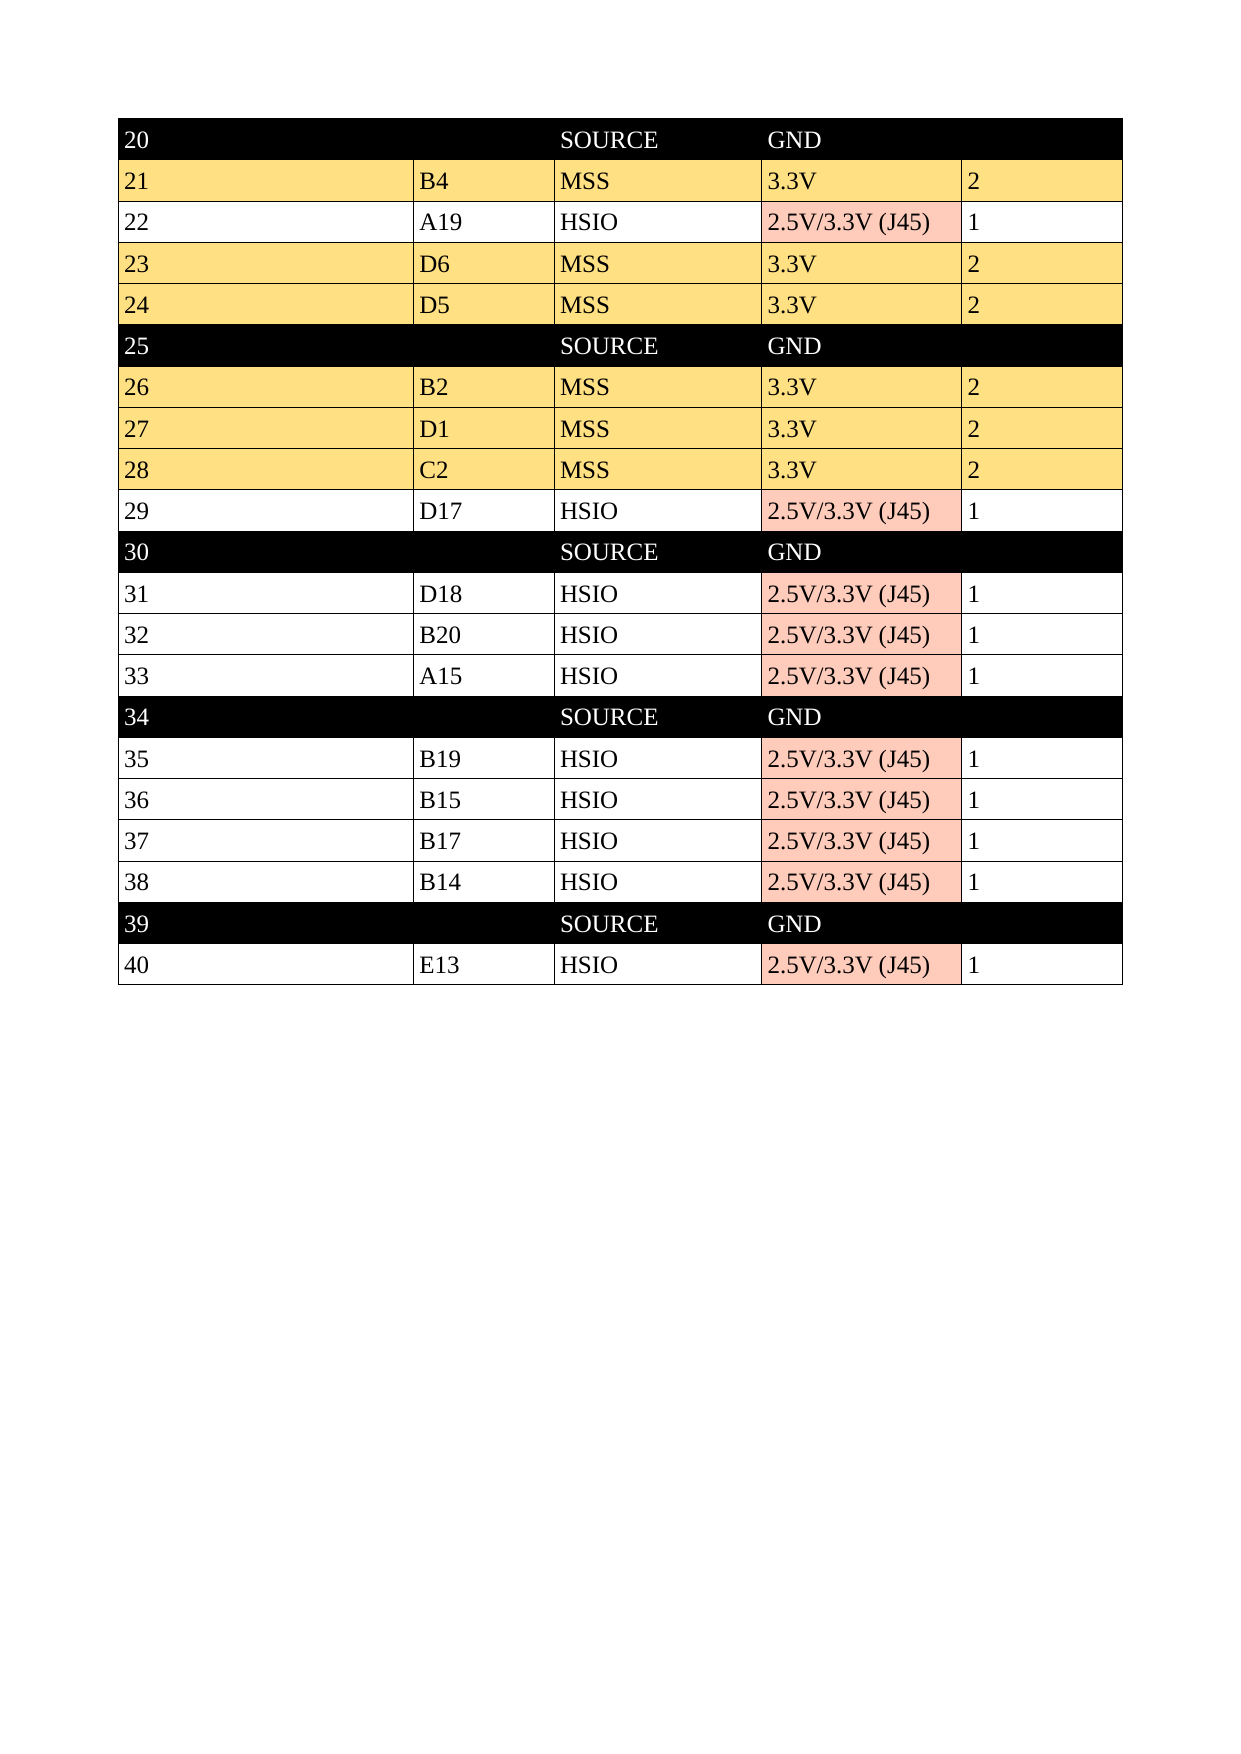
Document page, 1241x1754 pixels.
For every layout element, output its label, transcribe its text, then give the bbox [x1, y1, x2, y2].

table_cell B14 [414, 862, 554, 902]
table_cell [414, 903, 554, 943]
table_cell 2.5V/3.3V (J45) [762, 614, 961, 654]
table_cell D17 [414, 490, 554, 531]
table_cell D1 [414, 408, 554, 448]
table_cell GND [762, 325, 961, 366]
table_cell 26 [119, 367, 413, 407]
table_cell 30 [119, 532, 413, 572]
table_cell HSIO [555, 614, 761, 654]
table_cell 40 [119, 944, 413, 984]
table_cell 1 [962, 614, 1122, 654]
table_cell GND [762, 532, 961, 572]
table_cell 1 [962, 655, 1122, 696]
table_cell 38 [119, 862, 413, 902]
table_cell 1 [962, 944, 1122, 984]
table_cell SOURCE [555, 532, 761, 572]
table_cell B20 [414, 614, 554, 654]
table_cell HSIO [555, 655, 761, 696]
table_cell GND [762, 903, 961, 943]
table_cell 1 [962, 490, 1122, 531]
table_cell GND [762, 119, 961, 159]
table_cell B4 [414, 160, 554, 201]
table_cell 1 [962, 738, 1122, 778]
table_cell [962, 903, 1122, 943]
table_cell HSIO [555, 490, 761, 531]
table_cell 34 [119, 697, 413, 737]
table_cell [414, 325, 554, 366]
table_cell 1 [962, 862, 1122, 902]
table_cell GND [762, 697, 961, 737]
table_cell 39 [119, 903, 413, 943]
table_cell 21 [119, 160, 413, 201]
table_cell [414, 697, 554, 737]
table_cell 33 [119, 655, 413, 696]
table_cell 1 [962, 202, 1122, 242]
table_cell B17 [414, 820, 554, 861]
table_cell 36 [119, 779, 413, 819]
table_cell D5 [414, 284, 554, 324]
table_cell 28 [119, 449, 413, 489]
table_cell 23 [119, 243, 413, 283]
table_cell HSIO [555, 862, 761, 902]
table_cell MSS [555, 449, 761, 489]
table_cell 25 [119, 325, 413, 366]
table_cell 3.3V [762, 243, 961, 283]
table_cell 22 [119, 202, 413, 242]
table_cell HSIO [555, 779, 761, 819]
table_cell A19 [414, 202, 554, 242]
table_cell 3.3V [762, 367, 961, 407]
table_cell HSIO [555, 944, 761, 984]
table_cell MSS [555, 408, 761, 448]
table_cell 3.3V [762, 284, 961, 324]
table_cell 3.3V [762, 408, 961, 448]
table_cell 3.3V [762, 449, 961, 489]
table_cell A15 [414, 655, 554, 696]
table_cell HSIO [555, 820, 761, 861]
table_cell HSIO [555, 738, 761, 778]
table_cell MSS [555, 160, 761, 201]
table_cell 35 [119, 738, 413, 778]
table_cell 37 [119, 820, 413, 861]
table_cell B15 [414, 779, 554, 819]
table_cell 27 [119, 408, 413, 448]
table_cell SOURCE [555, 697, 761, 737]
table_cell 2.5V/3.3V (J45) [762, 944, 961, 984]
table_cell 2 [962, 284, 1122, 324]
table_cell C2 [414, 449, 554, 489]
table_cell B2 [414, 367, 554, 407]
table_cell MSS [555, 367, 761, 407]
table_cell HSIO [555, 202, 761, 242]
table_cell 20 [119, 119, 413, 159]
table_cell 2.5V/3.3V (J45) [762, 820, 961, 861]
table_cell D6 [414, 243, 554, 283]
table_cell 2.5V/3.3V (J45) [762, 490, 961, 531]
table_cell SOURCE [555, 119, 761, 159]
table_cell 2 [962, 367, 1122, 407]
table_cell 2.5V/3.3V (J45) [762, 573, 961, 613]
table_cell 2.5V/3.3V (J45) [762, 862, 961, 902]
table_cell 2 [962, 160, 1122, 201]
table_cell 1 [962, 779, 1122, 819]
table_cell 1 [962, 820, 1122, 861]
table_cell MSS [555, 243, 761, 283]
table_cell 2 [962, 243, 1122, 283]
table_cell 29 [119, 490, 413, 531]
table_cell [962, 119, 1122, 159]
table_cell 2 [962, 449, 1122, 489]
table_cell [962, 325, 1122, 366]
table_cell 2.5V/3.3V (J45) [762, 655, 961, 696]
table_cell 1 [962, 573, 1122, 613]
table_cell [962, 697, 1122, 737]
table_cell 32 [119, 614, 413, 654]
table_cell D18 [414, 573, 554, 613]
table_cell [414, 532, 554, 572]
table_cell 3.3V [762, 160, 961, 201]
table_cell [414, 119, 554, 159]
table_cell MSS [555, 284, 761, 324]
table_cell 2 [962, 408, 1122, 448]
table_cell 2.5V/3.3V (J45) [762, 202, 961, 242]
table_cell E13 [414, 944, 554, 984]
table_cell HSIO [555, 573, 761, 613]
table_cell SOURCE [555, 903, 761, 943]
table_cell 2.5V/3.3V (J45) [762, 738, 961, 778]
table_cell 24 [119, 284, 413, 324]
table_cell 31 [119, 573, 413, 613]
table_cell [962, 532, 1122, 572]
table_cell B19 [414, 738, 554, 778]
table_cell SOURCE [555, 325, 761, 366]
table_cell 2.5V/3.3V (J45) [762, 779, 961, 819]
